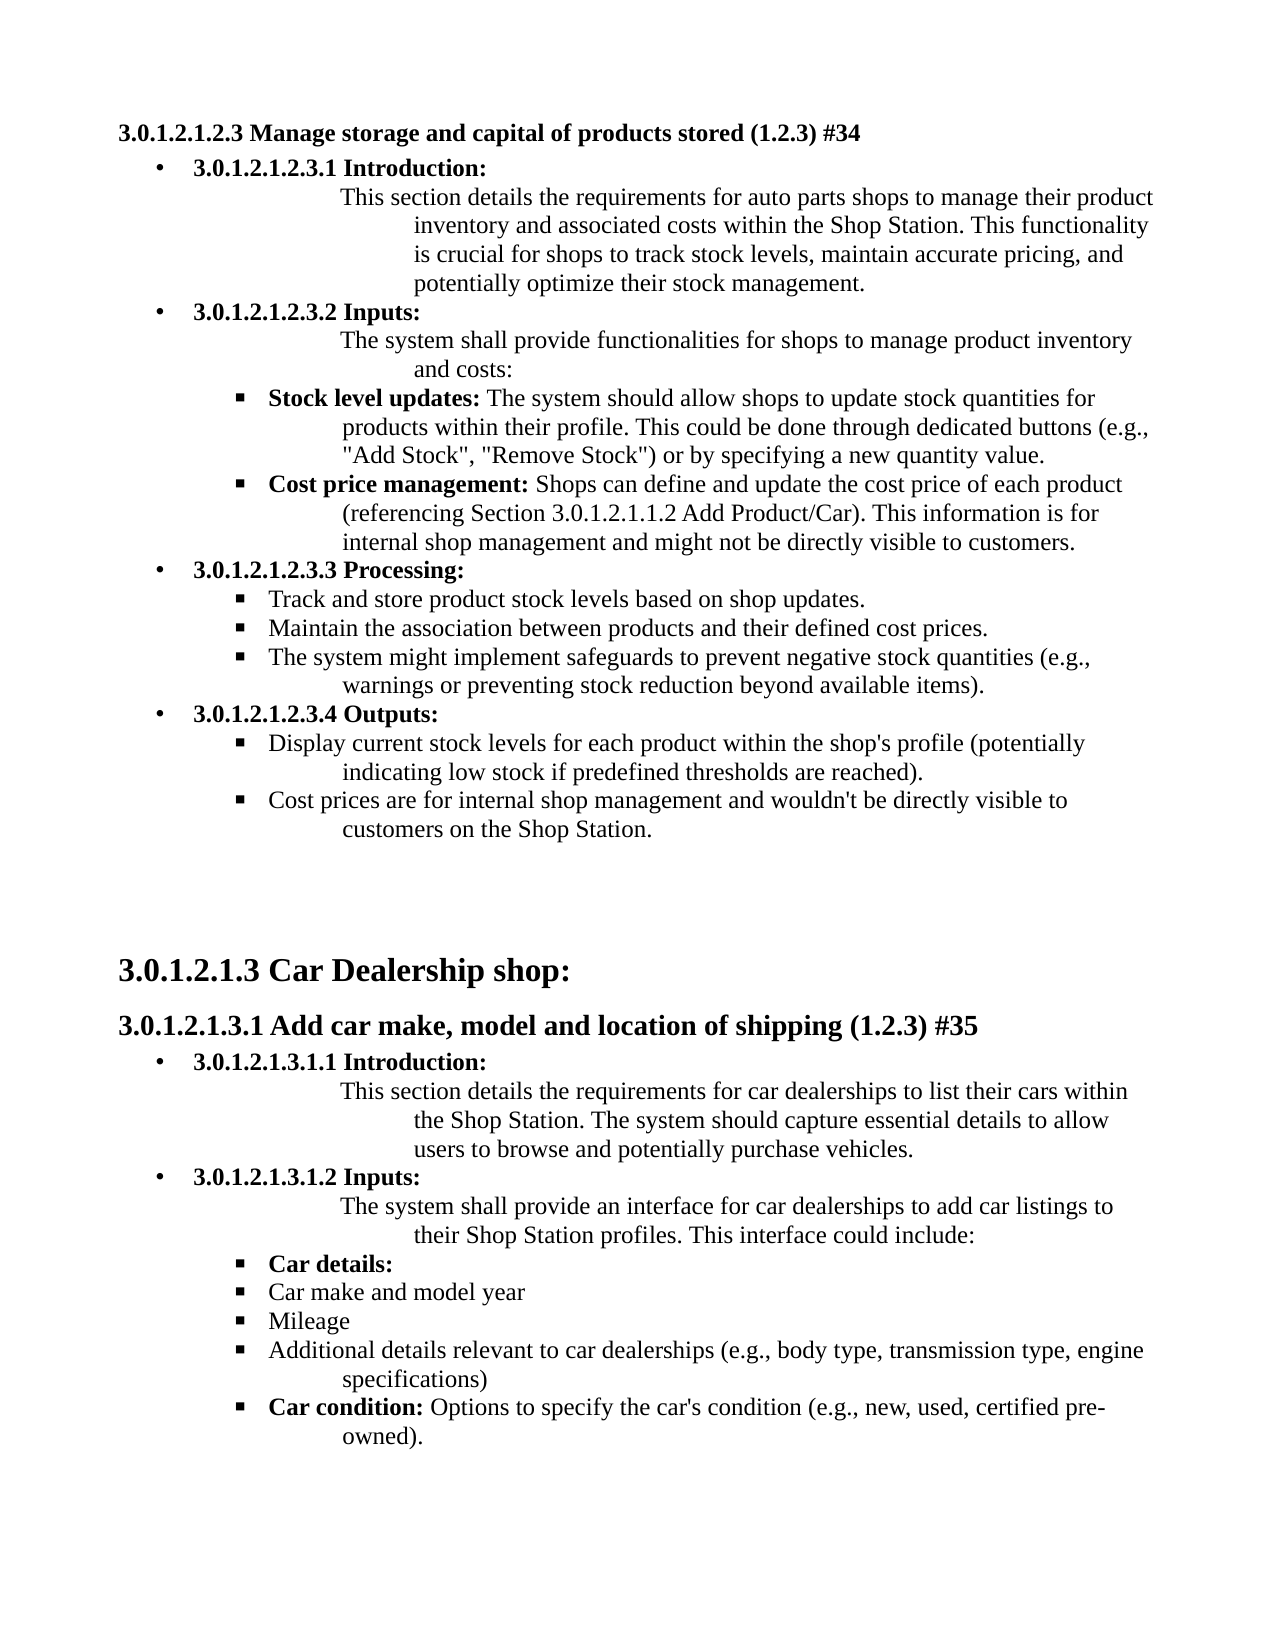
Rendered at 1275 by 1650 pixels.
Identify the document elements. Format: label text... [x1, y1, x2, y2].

list 3.0.1.2.1.2.3.4 Outputs: [156, 699, 1157, 728]
text This section details the requirements for auto parts shops to manage their product inventory and associated costs within the Shop Station. This functionality is crucial for shops to track stock levels, maintain accurate pricing, and potentially optimize their stock management. [192, 182, 1157, 297]
list Car make and model year [231, 1277, 1157, 1306]
list Track and store product stock levels based on shop updates. [231, 584, 1157, 613]
list Cost prices are for internal shop management and wouldn't be directly visible to customers on the Shop Station. [231, 786, 1157, 843]
list 3.0.1.2.1.3.1.2 Inputs: [156, 1162, 1157, 1191]
list Cost price management: Shops can define and update the cost price of each product (referencing Section 3.0.1.2.1.1.2 Add Product/Car). This information is for internal shop management and might not be directly visible to customers. [231, 469, 1157, 556]
list Additional details relevant to car dealerships (e.g., body type, transmission type, engine specifications) [231, 1335, 1157, 1392]
list Display current stock levels for each product within the shop's profile (potentially indicating low stock if predefined thresholds are reached). [231, 728, 1157, 786]
list Maintain the association between products and their defined cost prices. [231, 613, 1157, 642]
list 3.0.1.2.1.2.3.1 Introduction: [156, 153, 1157, 182]
text The system shall provide functionalities for shops to manage product inventory and costs: [192, 326, 1157, 383]
text This section details the requirements for car dealerships to list their cars within the Shop Station. The system should capture essential details to allow users to browse and potentially purchase vehicles. [192, 1076, 1157, 1162]
list Stock level updates: The system should allow shops to update stock quantities for products within their profile. This could be done through dedicated buttons (e.g., "Add Stock", "Remove Stock") or by specifying a new quantity value. [231, 383, 1157, 469]
list Car condition: Options to specify the car's condition (e.g., new, used, certified pre- owned). [231, 1392, 1157, 1450]
list 3.0.1.2.1.2.3.2 Inputs: [156, 297, 1157, 326]
list Mileage [231, 1306, 1157, 1335]
subtitle 3.0.1.2.1.2.3 Manage storage and capital of products stored (1.2.3) #34 [118, 118, 1157, 147]
subtitle 3.0.1.2.1.3.1 Add car make, model and location of shipping (1.2.3) #35 [118, 1008, 1157, 1041]
list 3.0.1.2.1.3.1.1 Introduction: [156, 1047, 1157, 1076]
text The system shall provide an interface for car dealerships to add car listings to their Shop Station profiles. This interface could include: [192, 1191, 1157, 1249]
list Car details: [231, 1249, 1157, 1277]
list 3.0.1.2.1.2.3.3 Processing: [156, 556, 1157, 584]
subtitle 3.0.1.2.1.3 Car Dealership shop: [118, 951, 1157, 989]
list The system might implement safeguards to prevent negative stock quantities (e.g., warnings or preventing stock reduction beyond available items). [231, 642, 1157, 699]
